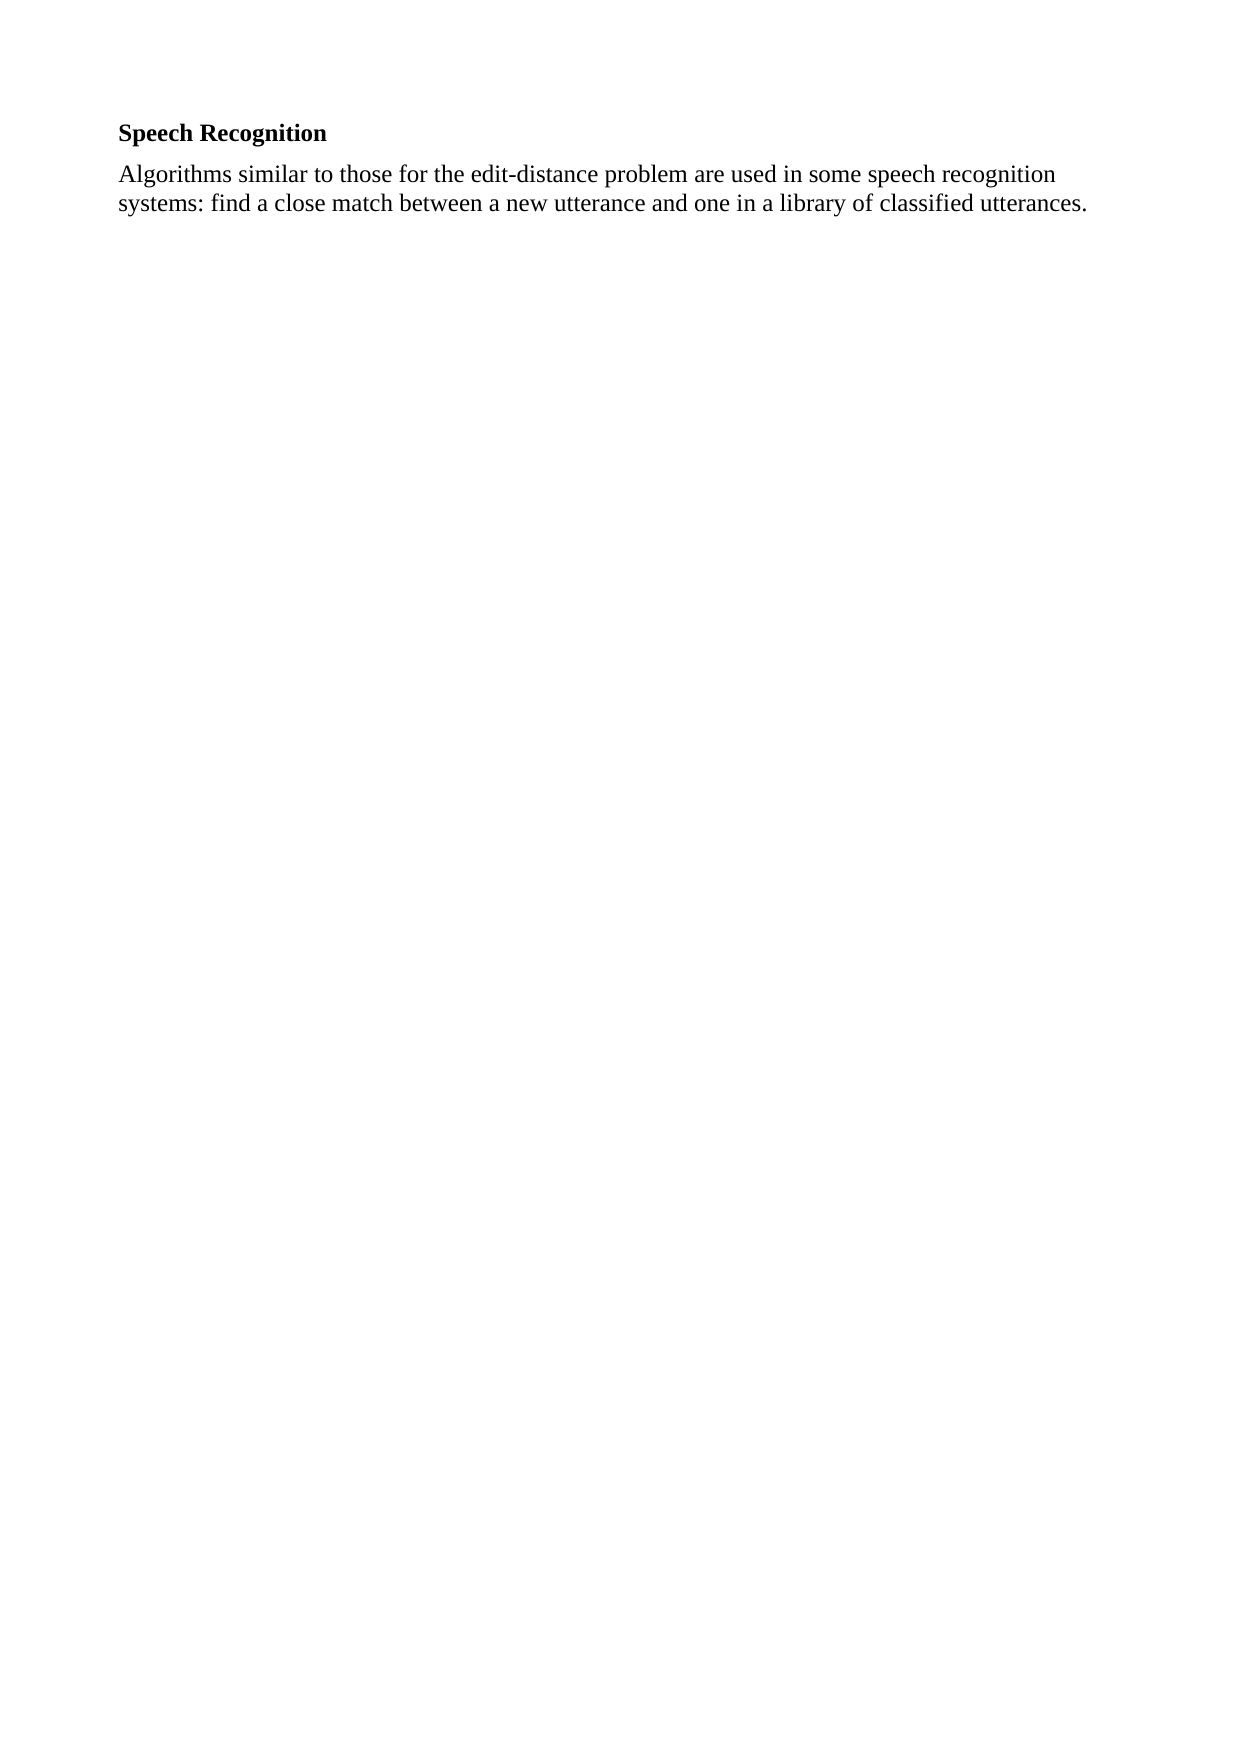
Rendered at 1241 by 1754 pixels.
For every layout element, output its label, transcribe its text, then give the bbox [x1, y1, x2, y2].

subtitle Speech Recognition [118, 118, 1122, 147]
text Algorithms similar to those for the edit-distance problem are used in some speech recognition systems: find a close match between a new utterance and one in a library of classified utterances. [118, 159, 1122, 217]
